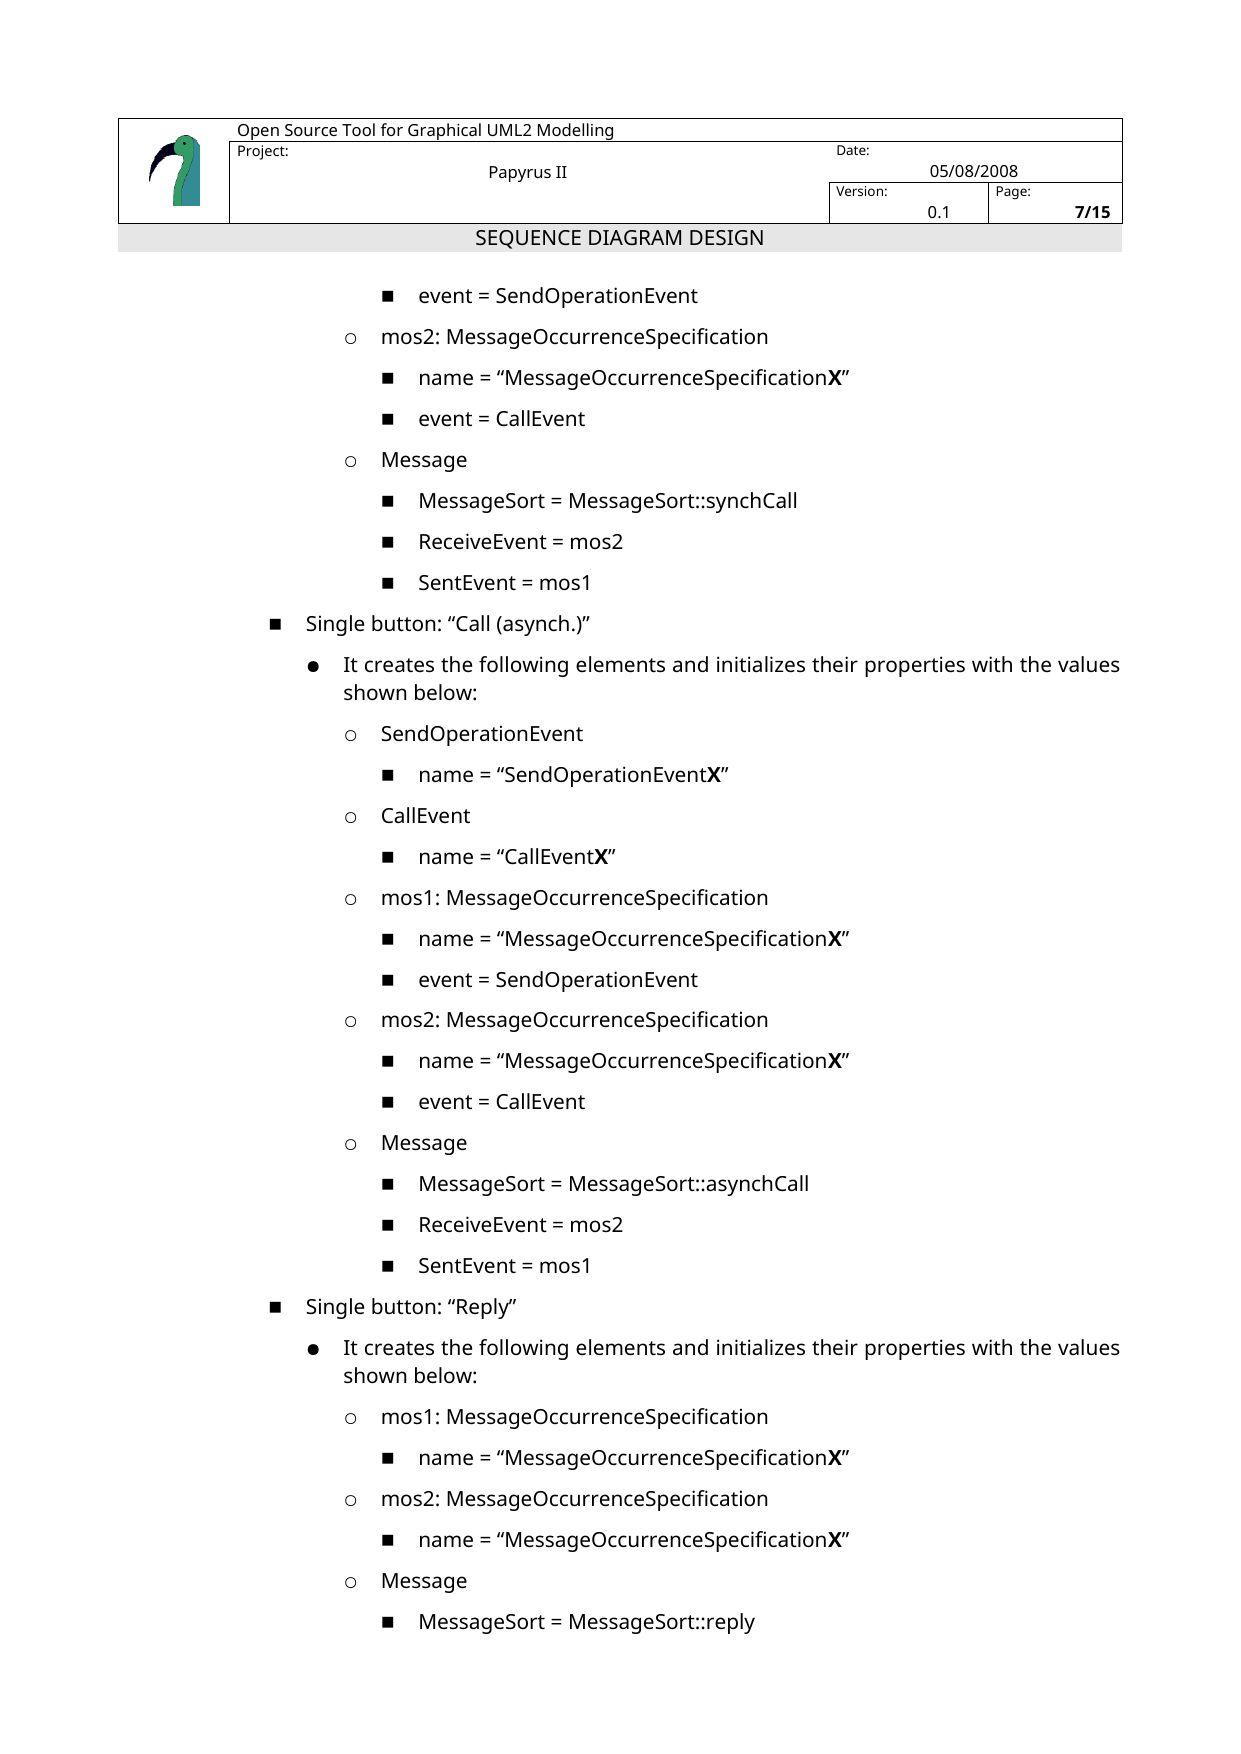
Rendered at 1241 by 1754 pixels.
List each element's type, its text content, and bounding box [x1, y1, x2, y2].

list MessageSort = MessageSort::synchCall [381, 486, 1122, 514]
list event = CallEvent [381, 1087, 1122, 1116]
list event = SendOperationEvent [381, 965, 1122, 993]
list mos1: MessageOccurrenceSpecification [343, 1402, 1122, 1431]
list SentEvent = mos1 [381, 1251, 1122, 1280]
list ReceiveEvent = mos2 [381, 527, 1122, 555]
list It creates the following elements and initializes their properties with the values shown below: [306, 1333, 1122, 1390]
list name = “CallEventX” [381, 842, 1122, 870]
list Message [343, 1128, 1122, 1157]
list name = “MessageOccurrenceSpecificationX” [381, 1525, 1122, 1554]
list name = “MessageOccurrenceSpecificationX” [381, 1443, 1122, 1472]
list Message [343, 445, 1122, 473]
list Single button: “Call (asynch.)” [268, 609, 1122, 637]
list ReceiveEvent = mos2 [381, 1210, 1122, 1239]
list name = “MessageOccurrenceSpecificationX” [381, 363, 1122, 392]
list mos2: MessageOccurrenceSpecification [343, 1484, 1122, 1513]
list Single button: “Reply” [268, 1292, 1122, 1321]
picture [147, 133, 201, 209]
list event = CallEvent [381, 404, 1122, 432]
list MessageSort = MessageSort::asynchCall [381, 1169, 1122, 1198]
list mos2: MessageOccurrenceSpecification [343, 322, 1122, 351]
list It creates the following elements and initializes their properties with the values shown below: [306, 650, 1122, 707]
list MessageSort = MessageSort::reply [381, 1607, 1122, 1636]
list SendOperationEvent [343, 719, 1122, 747]
list mos2: MessageOccurrenceSpecification [343, 1006, 1122, 1034]
list name = “SendOperationEventX” [381, 760, 1122, 788]
list name = “MessageOccurrenceSpecificationX” [381, 924, 1122, 952]
list Message [343, 1566, 1122, 1595]
list event = SendOperationEvent [381, 281, 1122, 310]
list name = “MessageOccurrenceSpecificationX” [381, 1047, 1122, 1075]
list CallEvent [343, 801, 1122, 829]
list SentEvent = mos1 [381, 568, 1122, 596]
list mos1: MessageOccurrenceSpecification [343, 883, 1122, 911]
